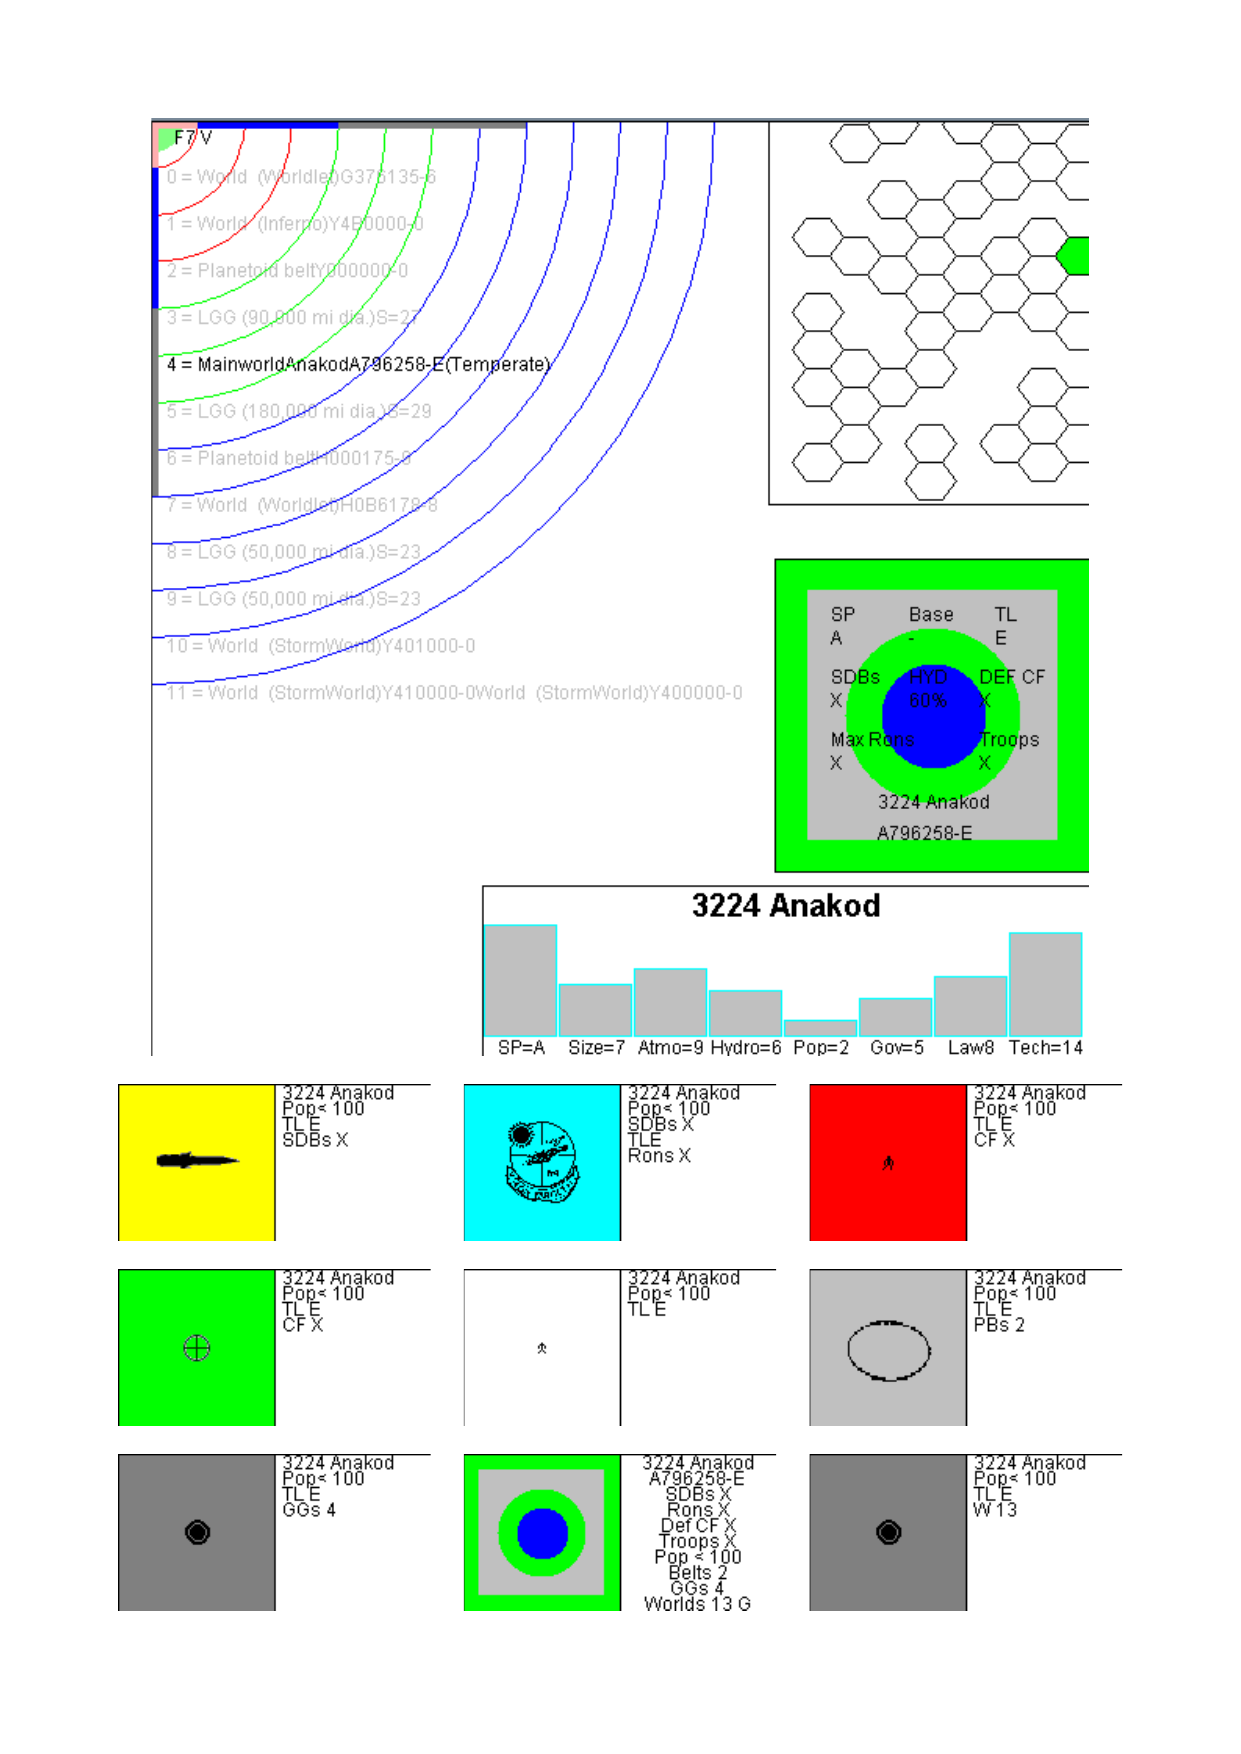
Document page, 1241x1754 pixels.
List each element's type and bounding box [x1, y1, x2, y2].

picture [809, 1269, 1123, 1426]
picture [463, 1269, 777, 1426]
picture [809, 1084, 1123, 1241]
picture [118, 1454, 431, 1611]
picture [151, 118, 1089, 1056]
picture [463, 1454, 777, 1611]
picture [118, 1269, 431, 1426]
picture [118, 1084, 431, 1241]
picture [463, 1084, 777, 1241]
picture [809, 1454, 1123, 1611]
